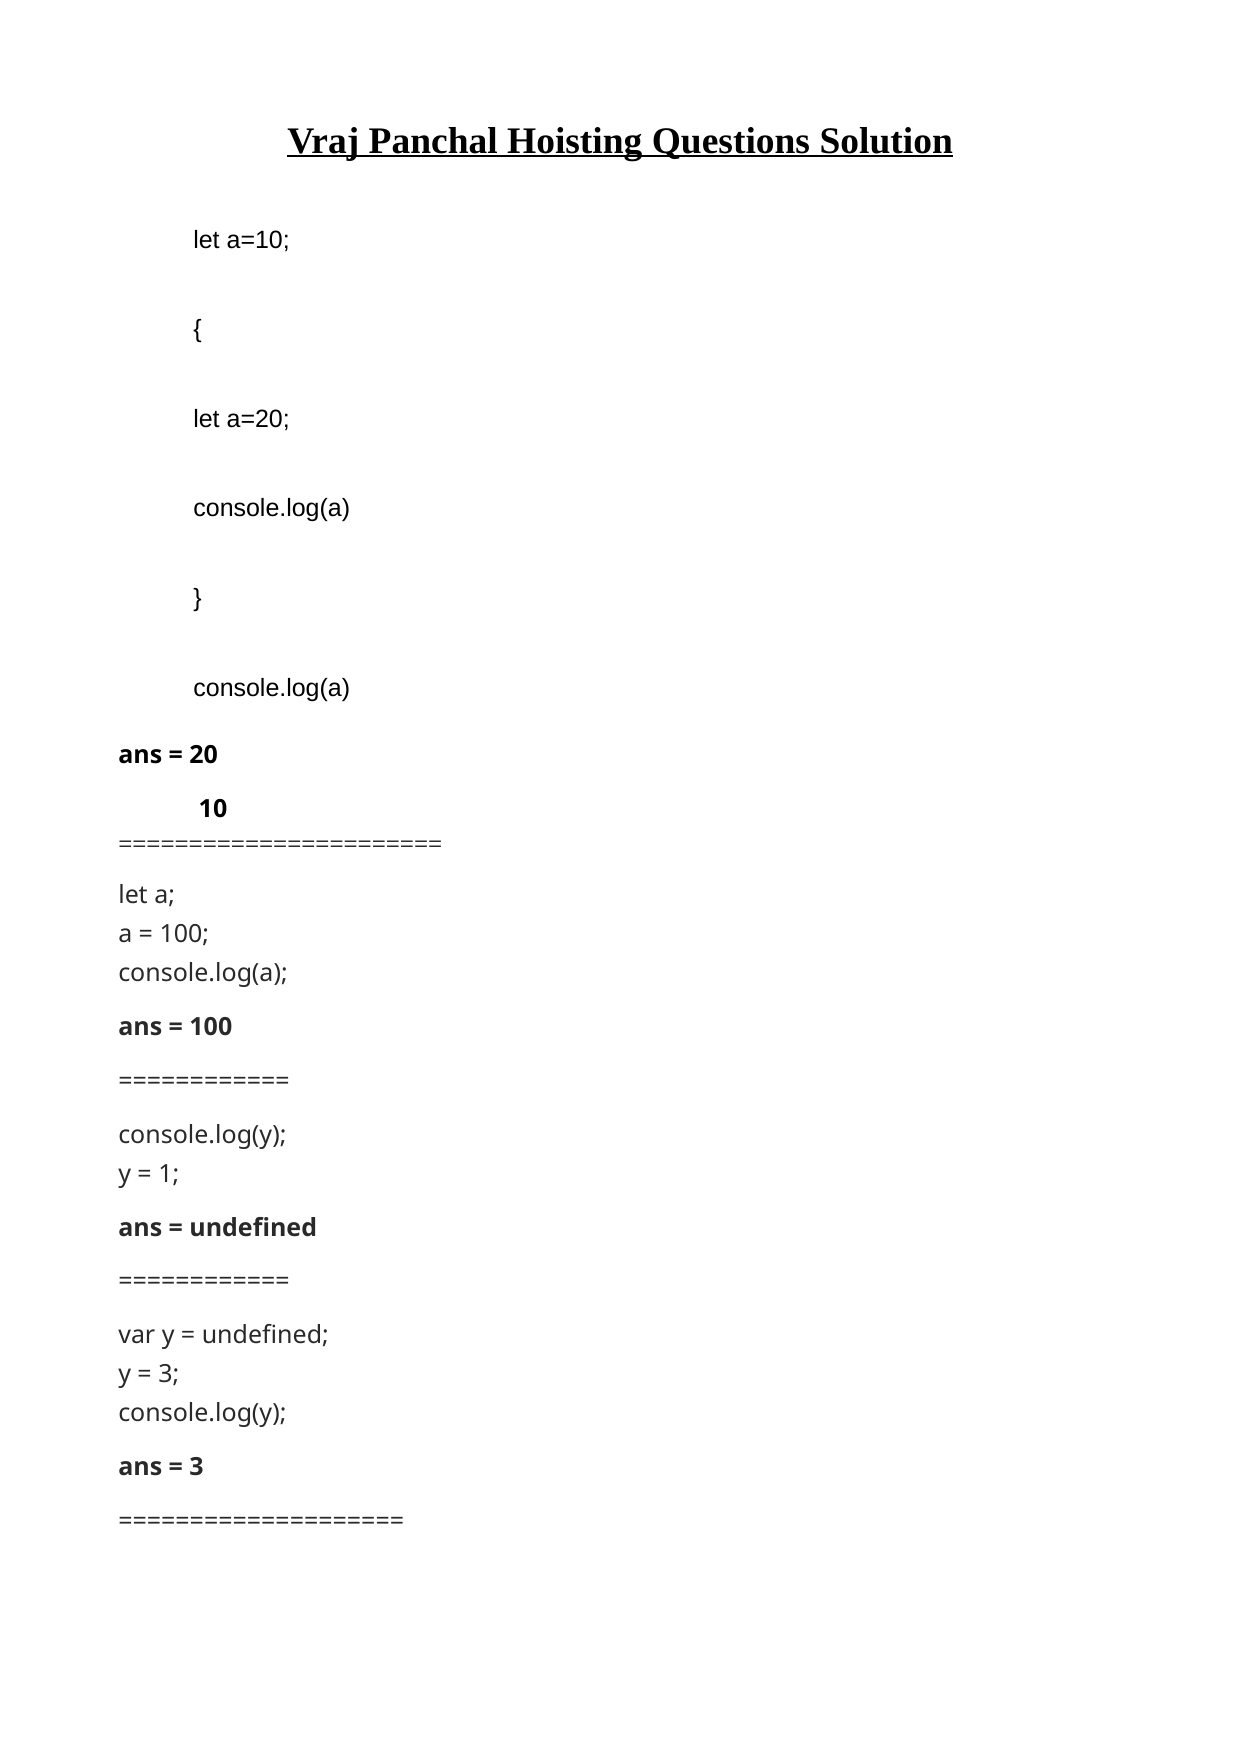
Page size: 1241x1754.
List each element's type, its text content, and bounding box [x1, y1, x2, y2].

text 10 ======================= [118, 791, 1122, 858]
text { [193, 314, 1122, 343]
text var y = undefined; y = 3; console.log(y); [118, 1317, 1122, 1429]
text let a=10; [193, 224, 1122, 253]
text let a; a = 100; console.log(a); [118, 877, 1122, 989]
text ans = 20 [118, 737, 1122, 771]
text console.log(a) [193, 672, 1122, 701]
text ============ [118, 1063, 1122, 1097]
text ans = undefined [118, 1209, 1122, 1243]
text console.log(y); y = 1; [118, 1116, 1122, 1189]
text Vraj Panchal Hoisting Questions Solution [118, 118, 1122, 161]
text ans = 100 [118, 1009, 1122, 1043]
text console.log(a) [193, 493, 1122, 522]
text let a=20; [193, 404, 1122, 432]
text ============ [118, 1263, 1122, 1297]
text ans = 3 [118, 1449, 1122, 1483]
text ==================== [118, 1503, 1122, 1537]
text } [193, 583, 1122, 612]
